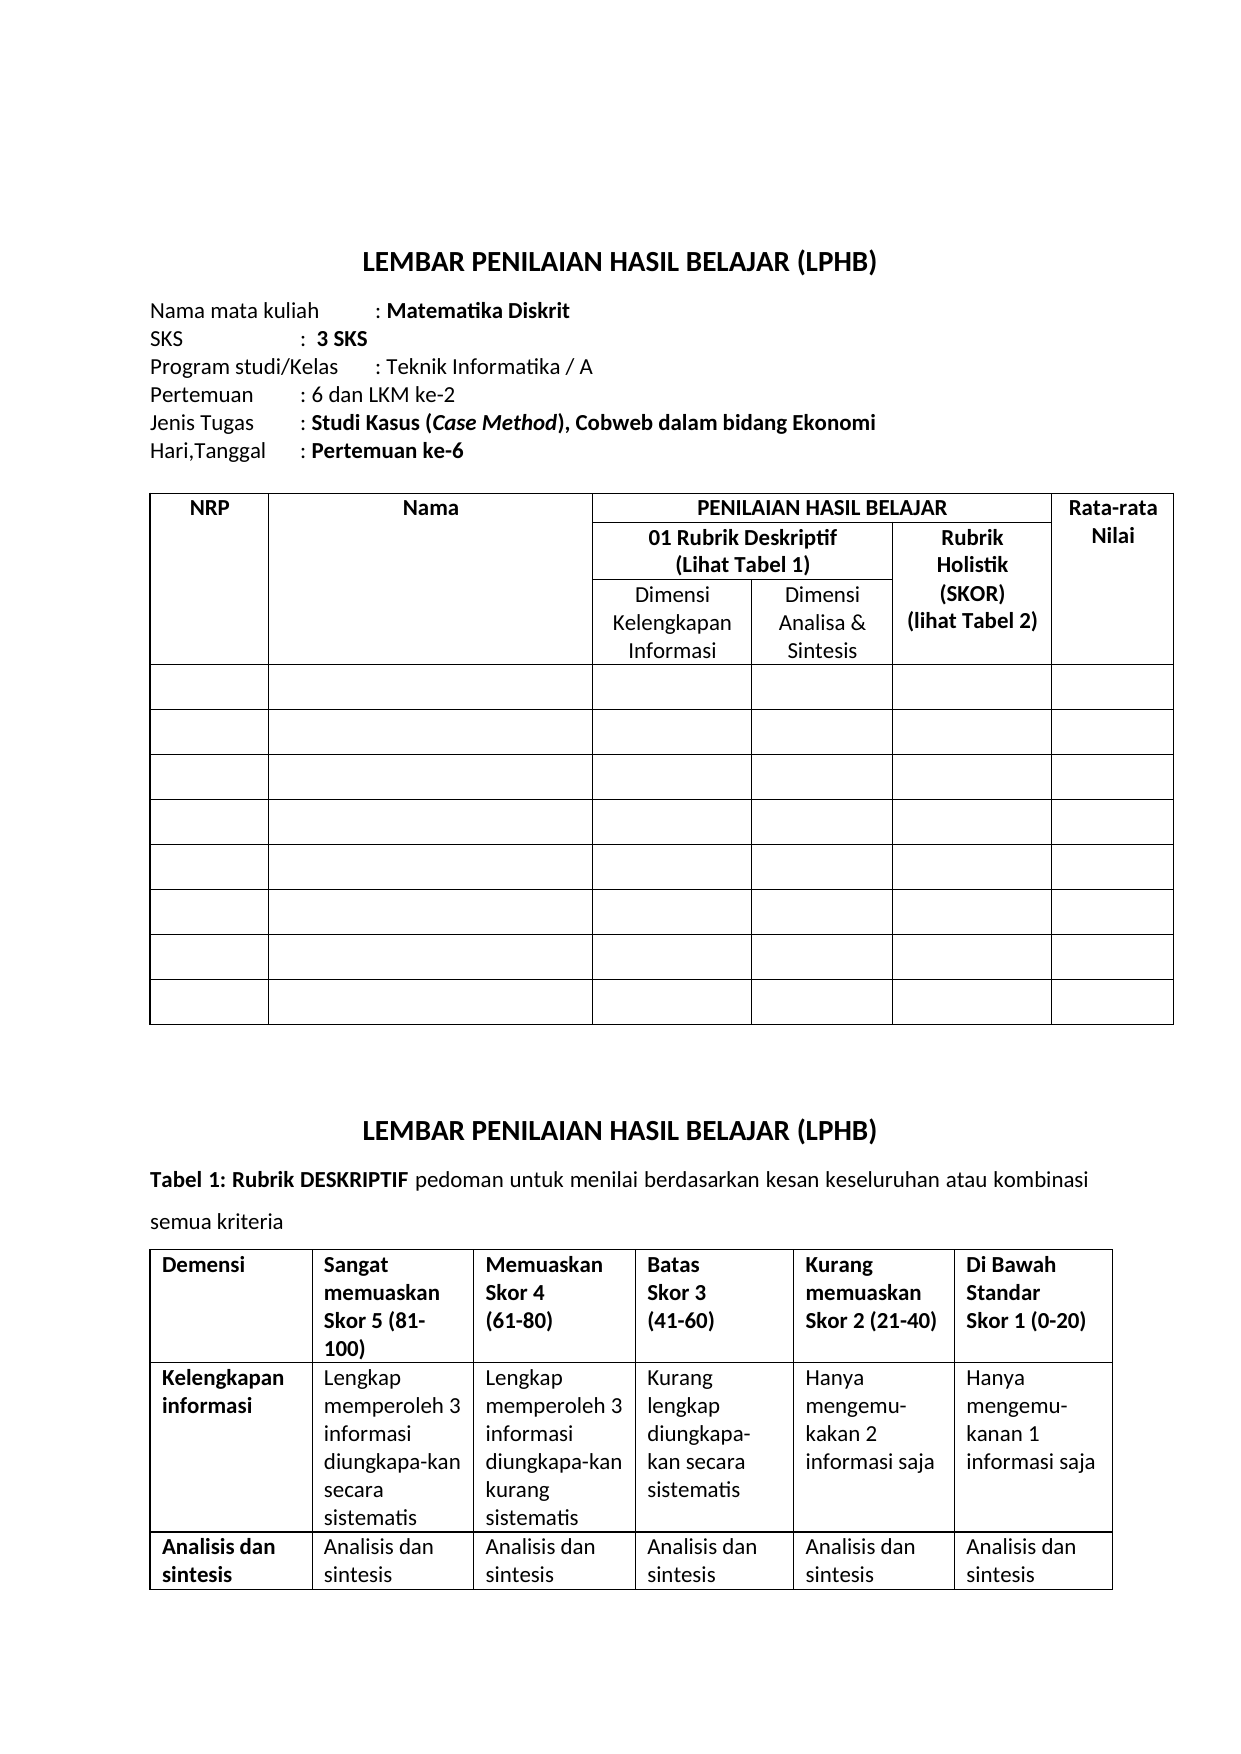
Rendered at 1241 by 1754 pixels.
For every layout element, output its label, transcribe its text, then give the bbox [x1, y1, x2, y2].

table_cell [593, 890, 751, 934]
table_cell 01 Rubrik Deskriptif (Lihat Tabel 1) [593, 523, 892, 579]
table_cell [151, 980, 268, 1024]
table_cell [1052, 665, 1173, 709]
table_cell [593, 935, 751, 979]
table_cell [752, 890, 892, 934]
table_cell [593, 845, 751, 889]
table_cell [893, 845, 1051, 889]
table_cell [151, 890, 268, 934]
table_cell [893, 980, 1051, 1024]
table_cell [151, 800, 268, 844]
subtitle LEMBAR PENILAIAN HASIL BELAJAR (LPHB) [150, 243, 1090, 278]
table_cell [1052, 800, 1173, 844]
table_cell [269, 845, 592, 889]
table_cell [593, 800, 751, 844]
table_cell [151, 710, 268, 754]
table_cell [893, 665, 1051, 709]
table_cell [1052, 845, 1173, 889]
table_cell [593, 755, 751, 799]
table_header Memuaskan Skor 4 (61-80) [474, 1250, 635, 1362]
table_cell [593, 665, 751, 709]
table_cell [1052, 935, 1173, 979]
table_cell [752, 800, 892, 844]
table_cell [1052, 890, 1173, 934]
table_cell [269, 935, 592, 979]
table_cell Kurang lengkap diungkapa-kan secara sistematis [636, 1363, 793, 1531]
table_cell [752, 665, 892, 709]
table_cell Analisis dan sintesis [151, 1533, 312, 1588]
subtitle SKS : 3 SKS [150, 324, 1090, 352]
table_cell [893, 755, 1051, 799]
table_cell [893, 890, 1051, 934]
table_cell [893, 800, 1051, 844]
subtitle Pertemuan : 6 dan LKM ke-2 [150, 380, 1090, 408]
table_cell Analisis dan sintesis [955, 1533, 1112, 1588]
table_header PENILAIAN HASIL BELAJAR [593, 494, 1051, 522]
table_cell [269, 890, 592, 934]
subtitle Jenis Tugas : Studi Kasus (Case Method), Cobweb dalam bidang Ekonomi [150, 408, 1090, 436]
table_cell [269, 755, 592, 799]
table_header Rata-rata Nilai [1052, 494, 1173, 664]
table_cell Dimensi Kelengkapan Informasi [593, 580, 751, 664]
table_cell Lengkap memperoleh 3 informasi diungkapa-kan kurang sistematis [474, 1363, 635, 1531]
table_cell Analisis dan sintesis [313, 1533, 473, 1588]
table_cell Hanya mengemu-kanan 1 informasi saja [955, 1363, 1112, 1531]
table_header NRP [151, 494, 268, 664]
table_cell [593, 980, 751, 1024]
table_header Sangat memuaskan Skor 5 (81-100) [313, 1250, 473, 1362]
table_cell [269, 980, 592, 1024]
table_cell [893, 710, 1051, 754]
subtitle Nama mata kuliah : Matematika Diskrit [150, 296, 1090, 324]
table_header Batas Skor 3 (41-60) [636, 1250, 793, 1362]
table_header Nama [269, 494, 592, 664]
table_cell Dimensi Analisa & Sintesis [752, 580, 892, 664]
table_header Di Bawah Standar Skor 1 (0-20) [955, 1250, 1112, 1362]
table_cell Kelengkapan informasi [151, 1363, 312, 1531]
table_cell [151, 845, 268, 889]
subtitle LEMBAR PENILAIAN HASIL BELAJAR (LPHB) [150, 1112, 1090, 1147]
table_cell [752, 755, 892, 799]
table_cell [752, 935, 892, 979]
table_cell [151, 755, 268, 799]
table_cell [1052, 980, 1173, 1024]
table_cell Hanya mengemu-kakan 2 informasi saja [794, 1363, 954, 1531]
table_cell Analisis dan sintesis [636, 1533, 793, 1588]
table_cell Analisis dan sintesis [474, 1533, 635, 1588]
table_cell Rubrik Holistik (SKOR) (lihat Tabel 2) [893, 523, 1051, 664]
table_cell Lengkap memperoleh 3 informasi diungkapa-kan secara sistematis [313, 1363, 473, 1531]
table_cell [1052, 710, 1173, 754]
subtitle Tabel 1: Rubrik DESKRIPTIF pedoman untuk menilai berdasarkan kesan keseluruhan atau kombinasi semua kriteria [150, 1165, 1090, 1235]
table_cell [752, 710, 892, 754]
subtitle Hari,Tanggal : Pertemuan ke-6 [150, 436, 1090, 464]
table_header Demensi [151, 1250, 312, 1362]
table_cell [269, 800, 592, 844]
table_cell [1052, 755, 1173, 799]
table_cell [269, 665, 592, 709]
table_cell [593, 710, 751, 754]
table_header Kurang memuaskan Skor 2 (21-40) [794, 1250, 954, 1362]
table_cell [752, 980, 892, 1024]
table_cell Analisis dan sintesis [794, 1533, 954, 1588]
table_cell [151, 935, 268, 979]
table_cell [752, 845, 892, 889]
table_cell [151, 665, 268, 709]
table_cell [893, 935, 1051, 979]
table_cell [269, 710, 592, 754]
subtitle Program studi/Kelas : Teknik Informatika / A [150, 352, 1090, 380]
